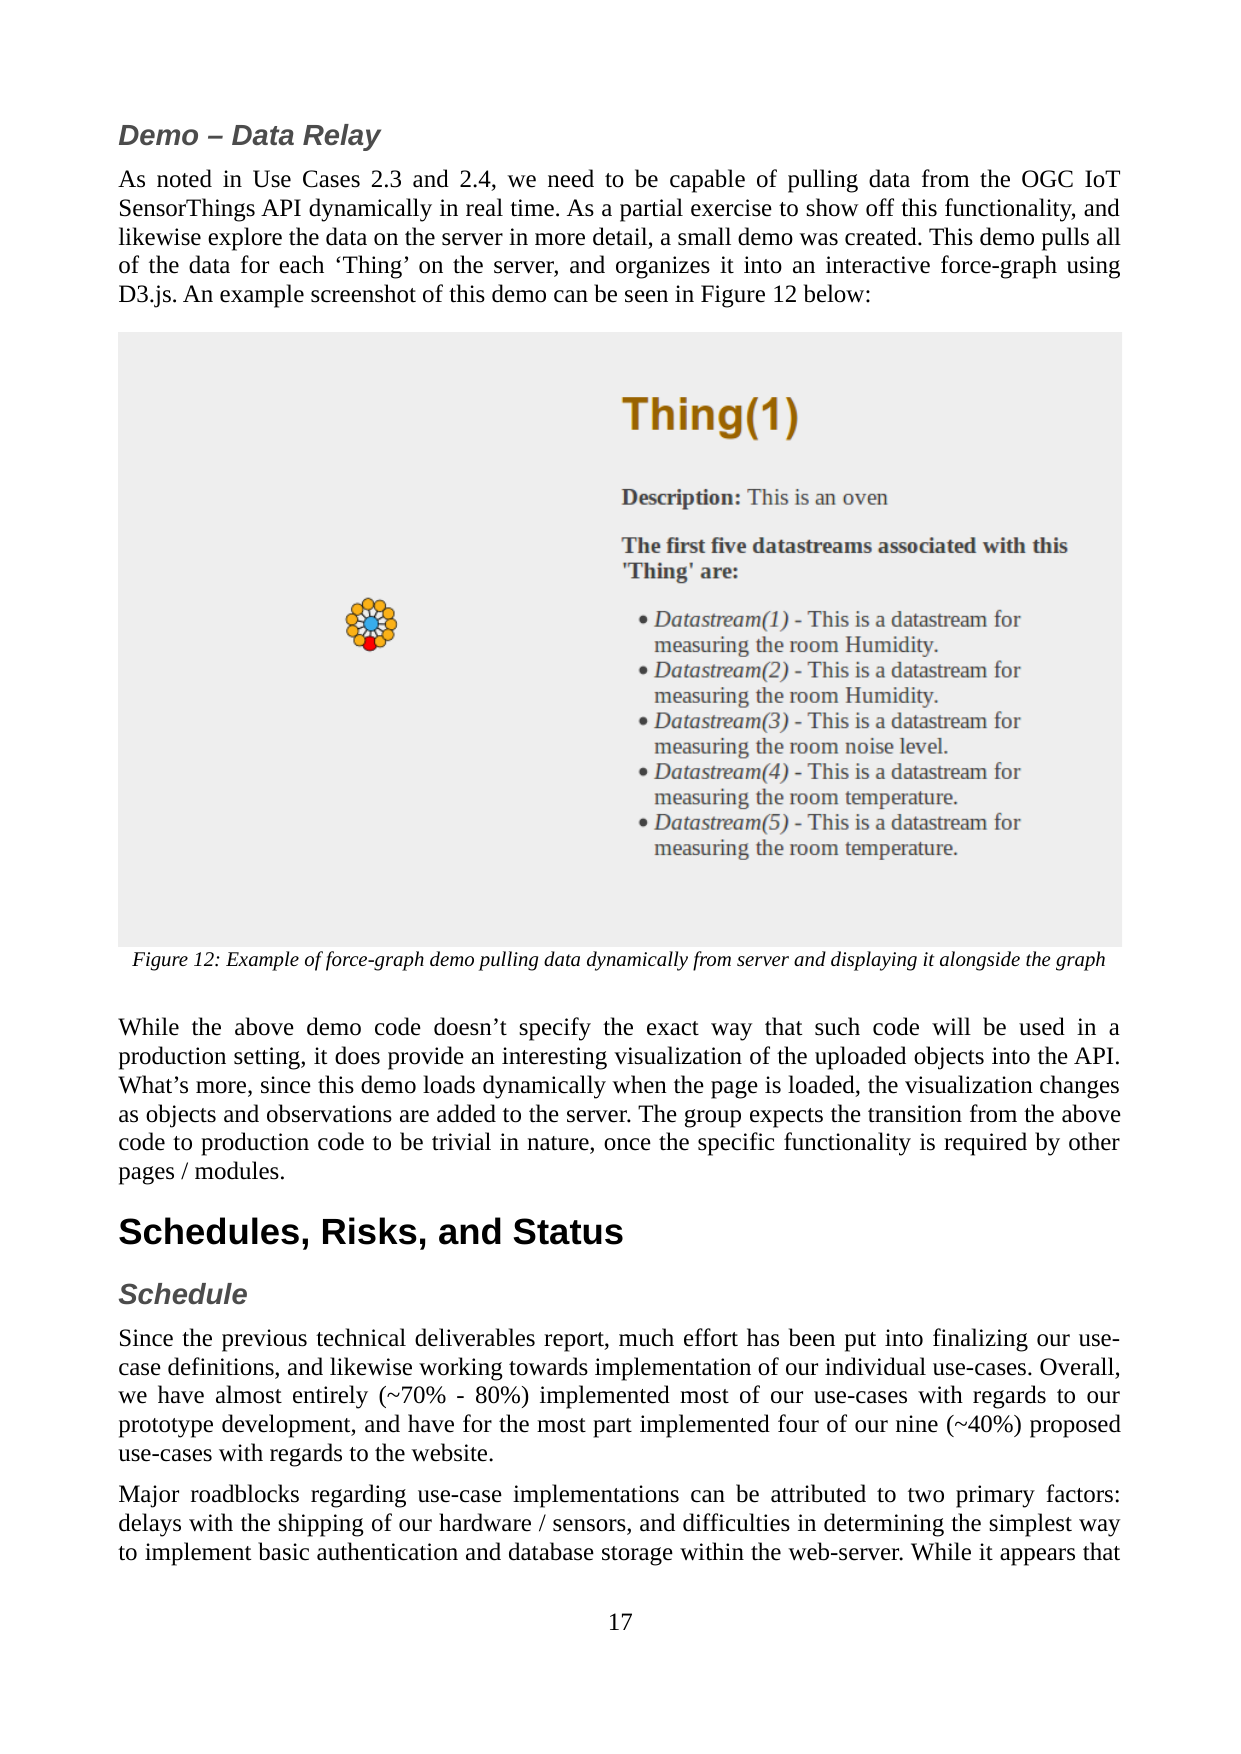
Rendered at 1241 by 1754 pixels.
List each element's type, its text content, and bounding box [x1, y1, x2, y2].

subtitle Schedule [118, 1277, 1122, 1310]
text Major roadblocks regarding use-case implementations can be attributed to two primary factors: delays with the shipping of our hardware / sensors, and difficulties in determining the simplest way to implement basic authentication and database storage within the web-server. While it appears that [118, 1479, 1122, 1565]
text While the above demo code doesn’t specify the exact way that such code will be used in a production setting, it does provide an interesting visualization of the uploaded objects into the API. What’s more, since this demo loads dynamically when the page is loaded, the visualization changes as objects and observations are added to the server. The group expects the transition from the above code to production code to be trivial in nature, once the specific functionality is required by other pages / modules. [118, 1012, 1122, 1185]
picture [118, 332, 1123, 947]
text As noted in Use Cases 2.3 and 2.4, we need to be capable of pulling data from the OGC IoT SensorThings API dynamically in real time. As a partial exercise to show off this functionality, and likewise explore the data on the server in more detail, a small demo was created. This demo pulls all of the data for each ‘Thing’ on the server, and organizes it into an interactive force-graph using D3.js. An example screenshot of this demo can be seen in Figure 12 below: [118, 164, 1122, 308]
text Figure 12: Example of force-graph demo pulling data dynamically from server and displaying it alongside the graph [118, 947, 1122, 971]
subtitle Demo – Data Relay [118, 118, 1122, 152]
subtitle Schedules, Risks, and Status [118, 1210, 1122, 1252]
text Since the previous technical deliverables report, much effort has been put into finalizing our use-case definitions, and likewise working towards implementation of our individual use-cases. Overall, we have almost entirely (~70% - 80%) implemented most of our use-cases with regards to our prototype development, and have for the most part implemented four of our nine (~40%) proposed use-cases with regards to the website. [118, 1323, 1122, 1467]
